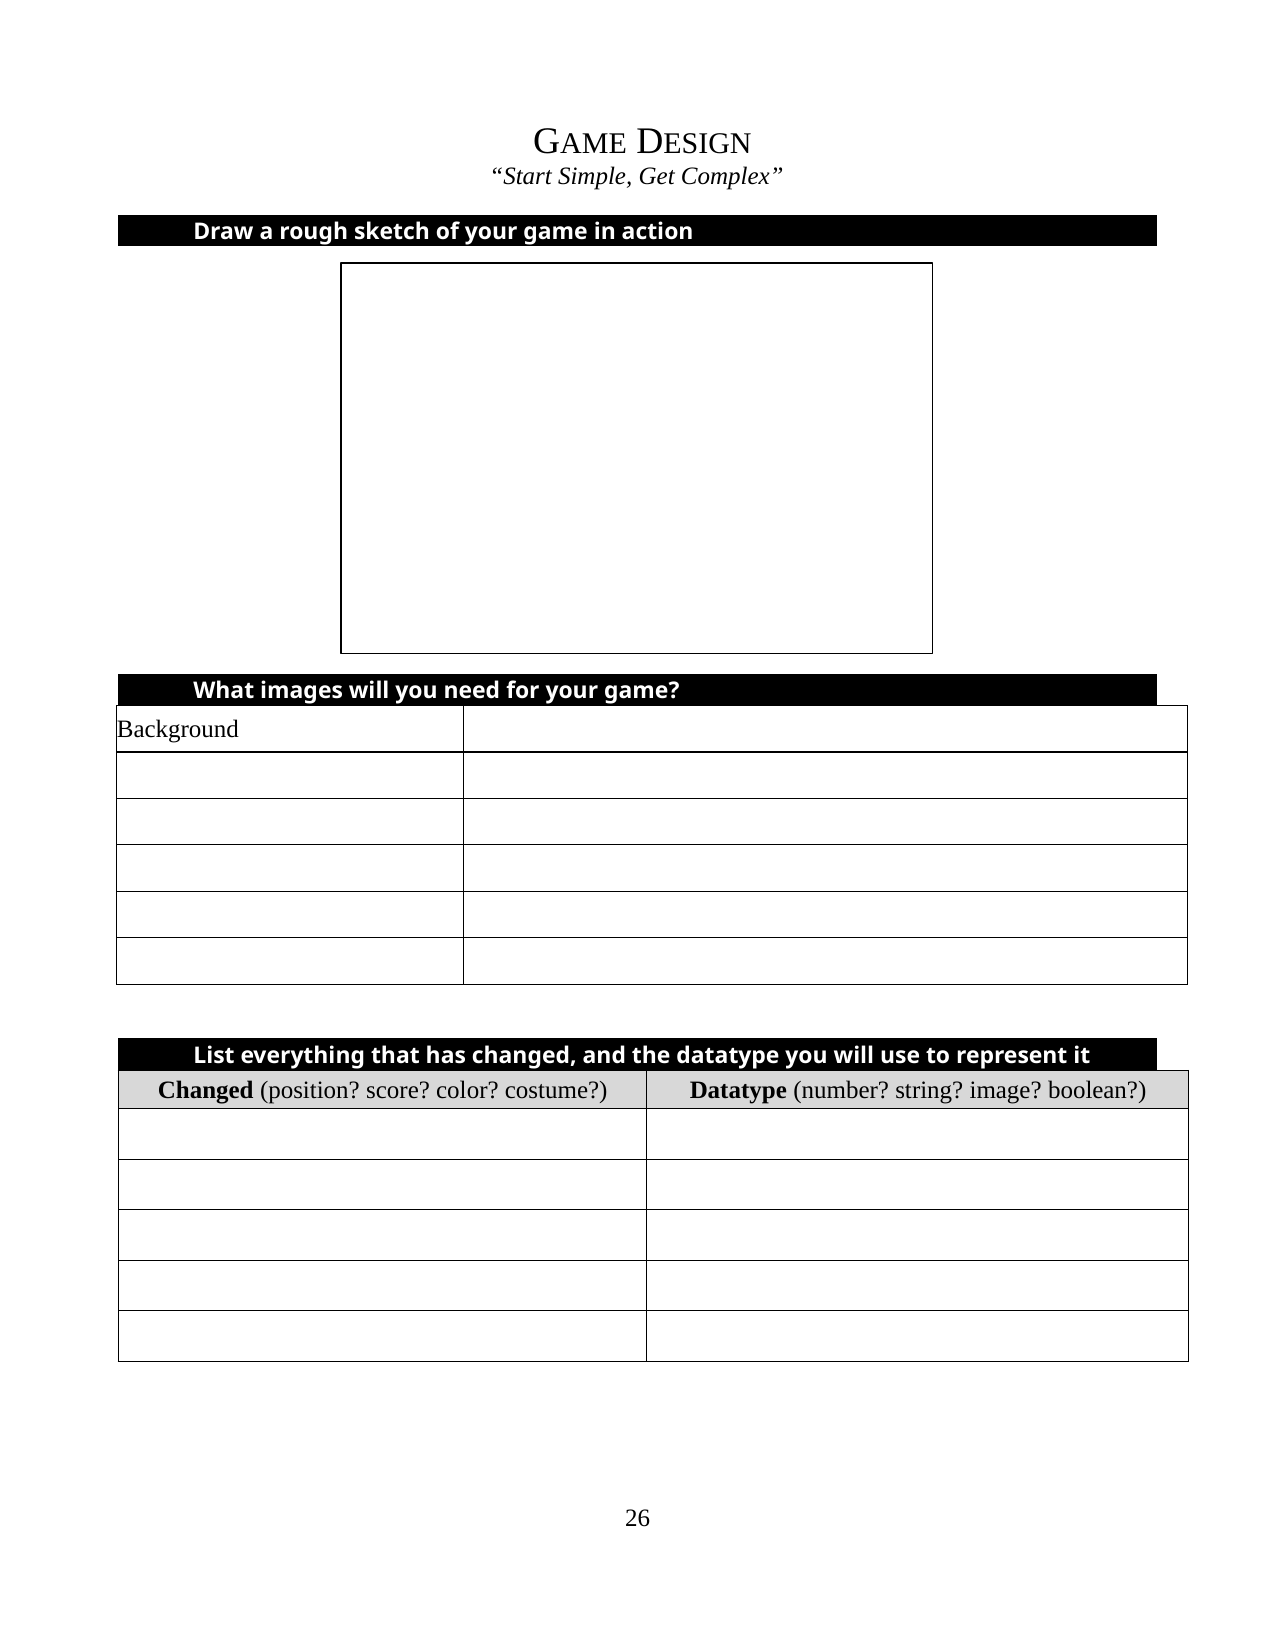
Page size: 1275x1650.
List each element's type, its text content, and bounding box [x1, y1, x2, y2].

table_header Changed (position? score? color? costume?) [119, 1071, 646, 1108]
table_header Datatype (number? string? image? boolean?) [647, 1071, 1188, 1108]
table_cell [464, 938, 1187, 984]
table_cell [464, 845, 1187, 891]
table_cell [119, 1109, 646, 1158]
table_cell [464, 753, 1187, 798]
table_cell [117, 753, 463, 798]
table_cell [647, 1311, 1188, 1361]
table_cell [117, 799, 463, 844]
table_cell [119, 1210, 646, 1260]
table_cell [119, 1311, 646, 1361]
table_cell [647, 1160, 1188, 1209]
table_cell [117, 845, 463, 891]
table_header [464, 706, 1187, 751]
table_cell [647, 1109, 1188, 1158]
subtitle List everything that has changed, and the datatype you will use to represent it [118, 1038, 1157, 1070]
table_cell [119, 1160, 646, 1209]
table_cell [117, 938, 463, 984]
text “Start Simple, Get Complex” [118, 161, 1157, 190]
table_cell [117, 892, 463, 937]
subtitle What images will you need for your game? [118, 674, 1157, 705]
table_cell [119, 1261, 646, 1310]
table_cell [647, 1210, 1188, 1260]
table_cell [464, 892, 1187, 937]
table_cell [647, 1261, 1188, 1310]
subtitle Draw a rough sketch of your game in action [118, 215, 1157, 246]
table_cell [464, 799, 1187, 844]
subtitle Game Design [127, 118, 1157, 161]
table_header Background [117, 706, 463, 751]
